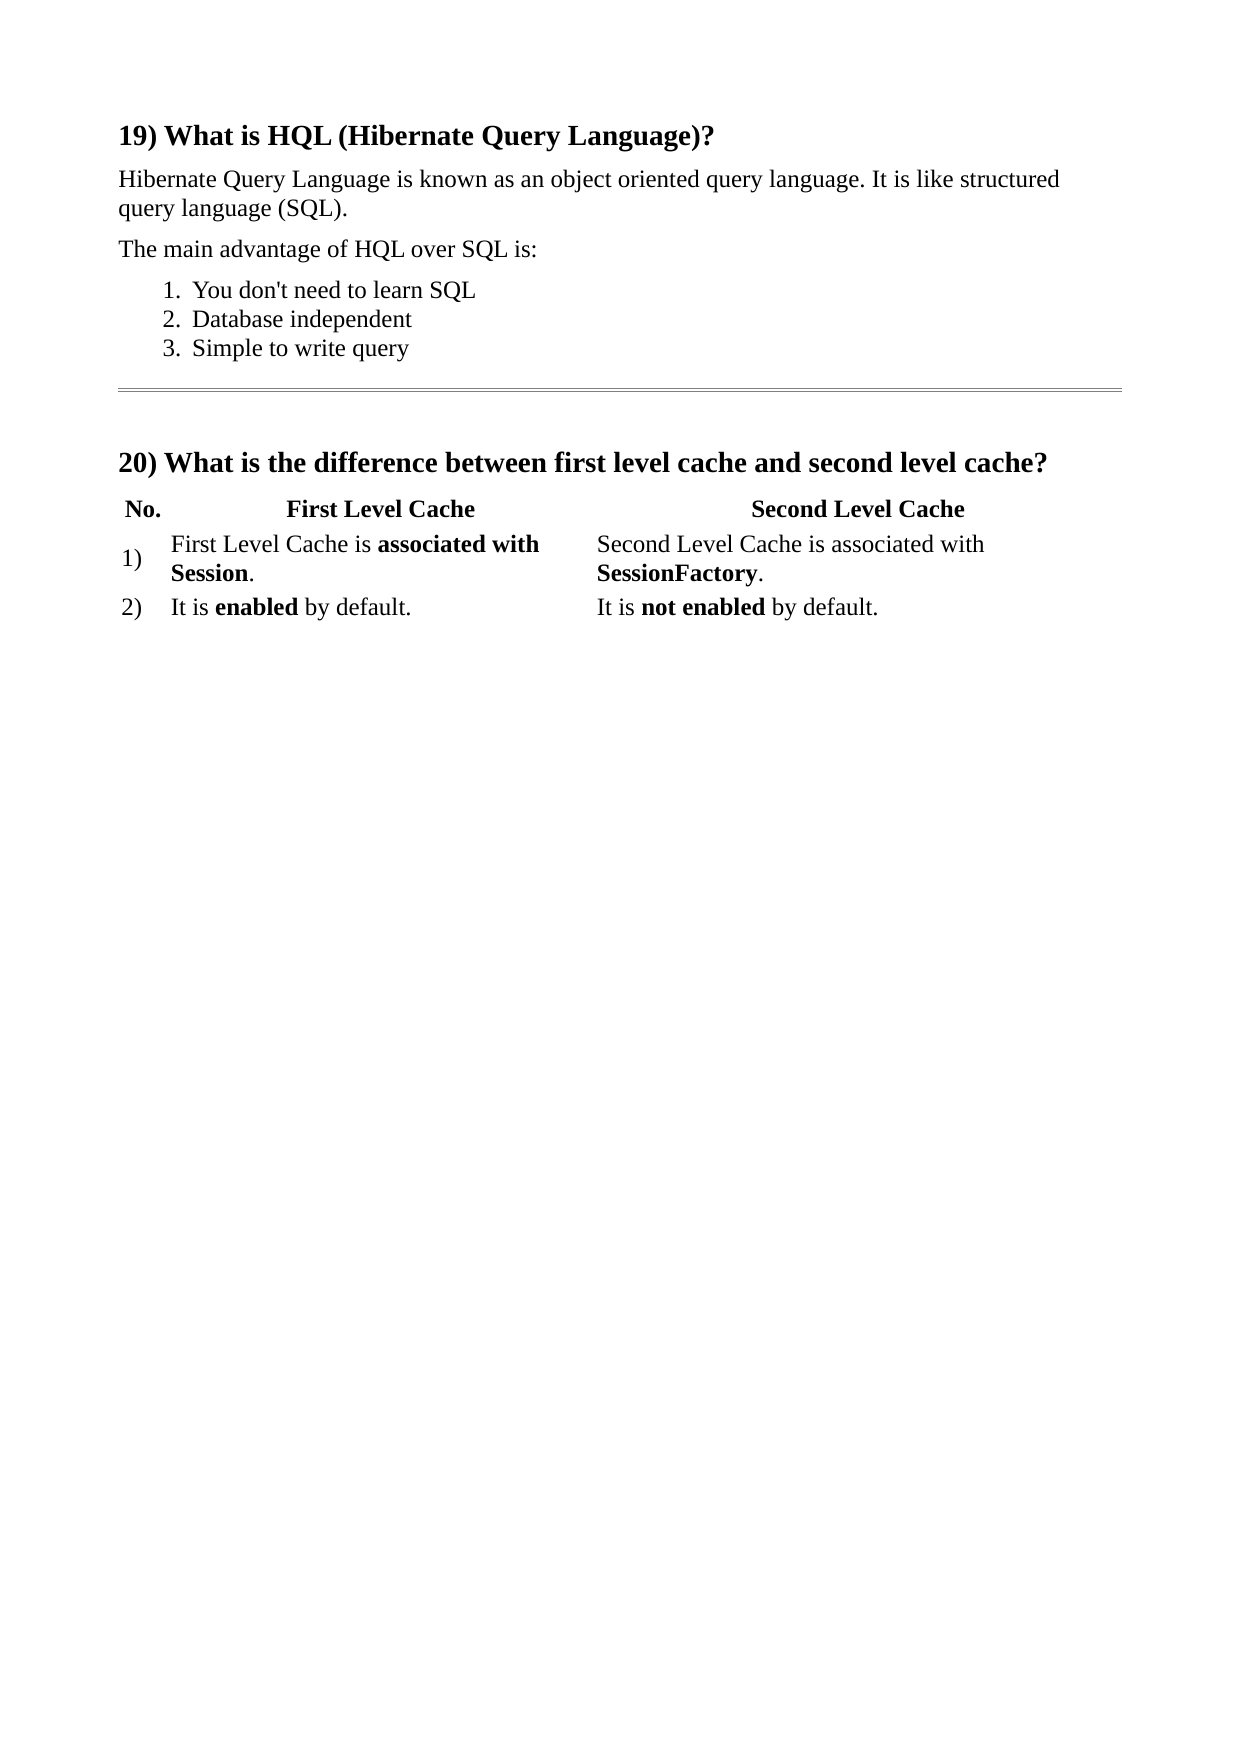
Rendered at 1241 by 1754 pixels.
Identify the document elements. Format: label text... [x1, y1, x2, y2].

table_cell 2) [118, 589, 168, 624]
table_cell First Level Cache is associated with Session. [168, 526, 594, 589]
table_header No. [118, 491, 168, 526]
list Database independent [162, 304, 1122, 333]
table_cell Second Level Cache is associated with SessionFactory. [594, 526, 1122, 589]
list You don't need to learn SQL [162, 275, 1122, 304]
table_header First Level Cache [168, 491, 594, 526]
table_header Second Level Cache [594, 491, 1122, 526]
text Hibernate Query Language is known as an object oriented query language. It is like structured query language (SQL). [118, 164, 1122, 222]
subtitle 20) What is the difference between first level cache and second level cache? [118, 445, 1122, 479]
text The main advantage of HQL over SQL is: [118, 234, 1122, 263]
table_cell It is not enabled by default. [594, 589, 1122, 624]
subtitle 19) What is HQL (Hibernate Query Language)? [118, 118, 1122, 152]
table_cell It is enabled by default. [168, 589, 594, 624]
list Simple to write query [162, 333, 1122, 362]
table_cell 1) [118, 526, 168, 589]
